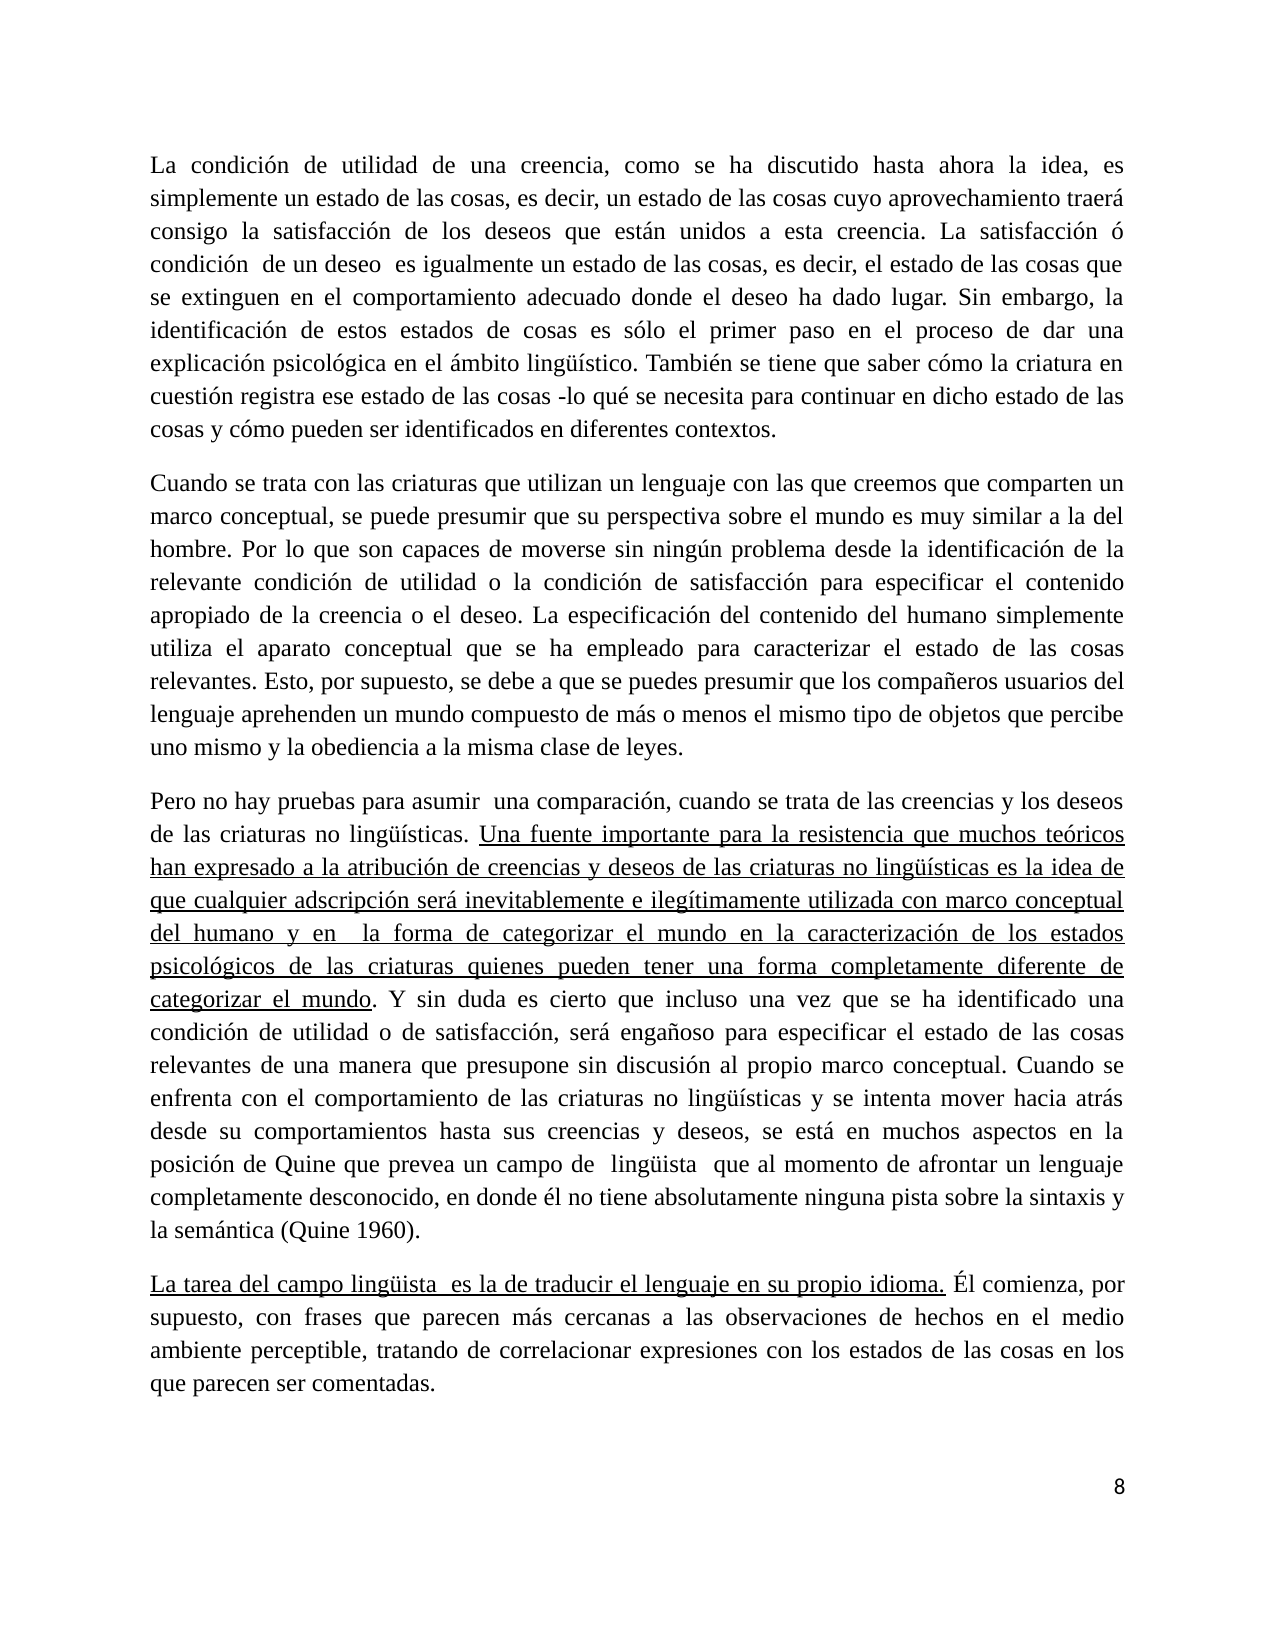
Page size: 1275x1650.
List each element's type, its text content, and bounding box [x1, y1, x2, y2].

text que cualquier adscripción será inevitablemente e ilegítimamente utilizada con marco conceptual del humano y en la forma de categorizar el mundo en la caracterización de los estados [150, 878, 1125, 943]
text Cuando se trata con las criaturas que utilizan un lenguaje con las que creemos que comparten un marco conceptual, se puede presumir que su perspectiva sobre el mundo es muy similar a la del hombre. Por lo que son capaces de moverse sin ningún problema desde la identificación de la relevante condición de utilidad o la condición de satisfacción para especificar el contenido apropiado de la creencia o el deseo. La especificación del contenido del humano simplemente utiliza el aparato conceptual que se ha empleado para caracterizar el estado de las cosas relevantes. Esto, por supuesto, se debe a que se puedes presumir que los compañeros usuarios del lenguaje aprehenden un mundo compuesto de más o menos el mismo tipo de objetos que percibe uno mismo y la obediencia a la misma clase de leyes. [150, 468, 1125, 761]
text psicológicos de las criaturas quienes pueden tener una forma completamente diferente de categorizar el mundo. Y sin duda es cierto que incluso una vez que se ha identificado una condición de utilidad o de satisfacción, será engañoso para especificar el estado de las cosas relevantes de una manera que presupone sin discusión al propio marco conceptual. Cuando se enfrenta con el comportamiento de las criaturas no lingüísticas y se intenta mover hacia atrás desde su comportamientos hasta sus creencias y deseos, se está en muchos aspectos en la posición de Quine que prevea un campo de lingüista que al momento de afrontar un lenguaje completamente desconocido, en donde él no tiene absolutamente ninguna pista sobre la sintaxis y la semántica (Quine 1960). [150, 944, 1125, 1244]
text Pero no hay pruebas para asumir una comparación, cuando se trata de las creencias y los deseos de las criaturas no lingüísticas. Una fuente importante para la resistencia que muchos teóricos han expresado a la atribución de creencias y deseos de las criaturas no lingüísticas es la idea de [150, 786, 1125, 877]
text La tarea del campo lingüista es la de traducir el lenguaje en su propio idioma. Él comienza, por supuesto, con frases que parecen más cercanas a las observaciones de hechos en el medio ambiente perceptible, tratando de correlacionar expresiones con los estados de las cosas en los que parecen ser comentadas. [150, 1269, 1125, 1397]
text La condición de utilidad de una creencia, como se ha discutido hasta ahora la idea, es simplemente un estado de las cosas, es decir, un estado de las cosas cuyo aprovechamiento traerá consigo la satisfacción de los deseos que están unidos a esta creencia. La satisfacción ó condición de un deseo es igualmente un estado de las cosas, es decir, el estado de las cosas que se extinguen en el comportamiento adecuado donde el deseo ha dado lugar. Sin embargo, la identificación de estos estados de cosas es sólo el primer paso en el proceso de dar una explicación psicológica en el ámbito lingüístico. También se tiene que saber cómo la criatura en cuestión registra ese estado de las cosas -lo qué se necesita para continuar en dicho estado de las cosas y cómo pueden ser identificados en diferentes contextos. [150, 150, 1125, 443]
